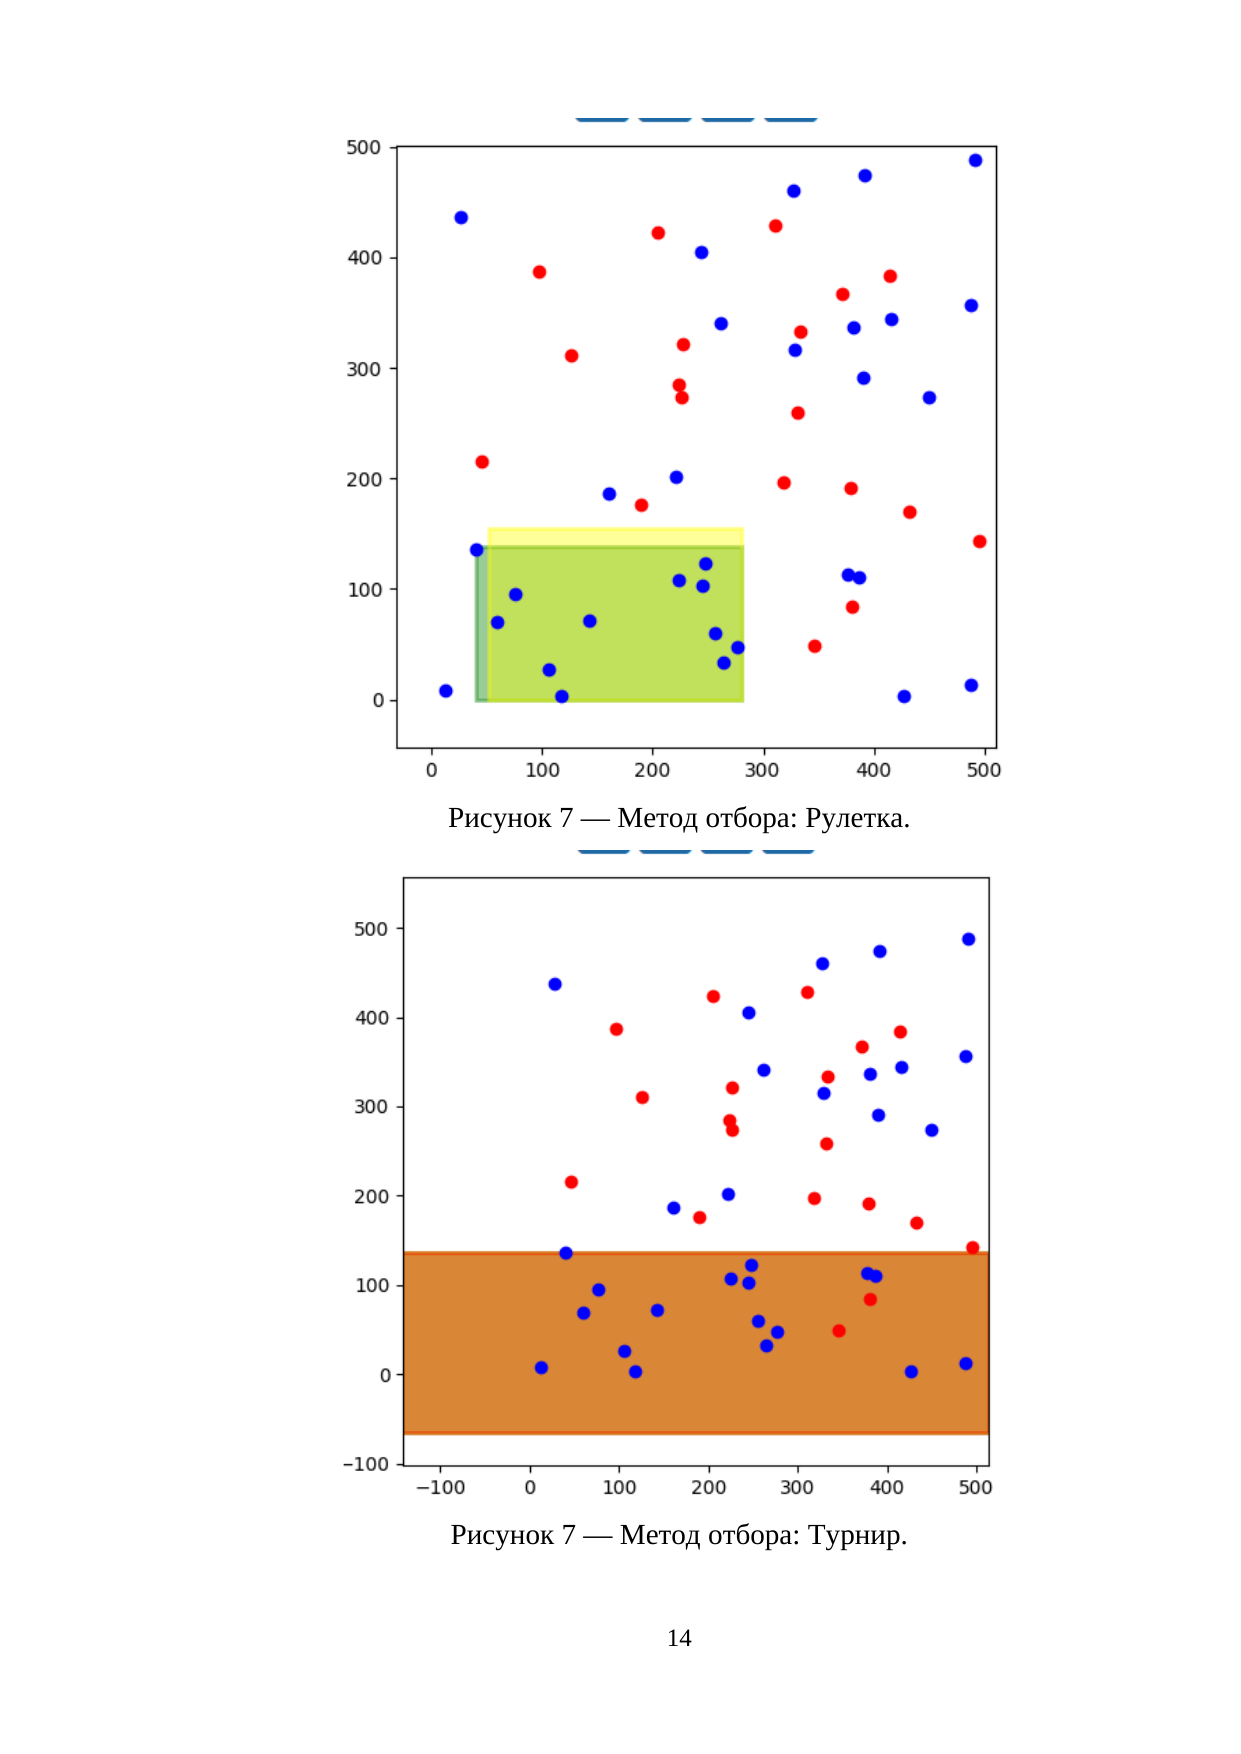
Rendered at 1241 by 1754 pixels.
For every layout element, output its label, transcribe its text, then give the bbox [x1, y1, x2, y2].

text Рисунок 7 — Метод отбора: Рулетка. [177, 118, 1181, 834]
text Рисунок 7 — Метод отбора: Турнир. [177, 851, 1181, 1551]
picture [335, 118, 1024, 784]
picture [343, 850, 1016, 1501]
